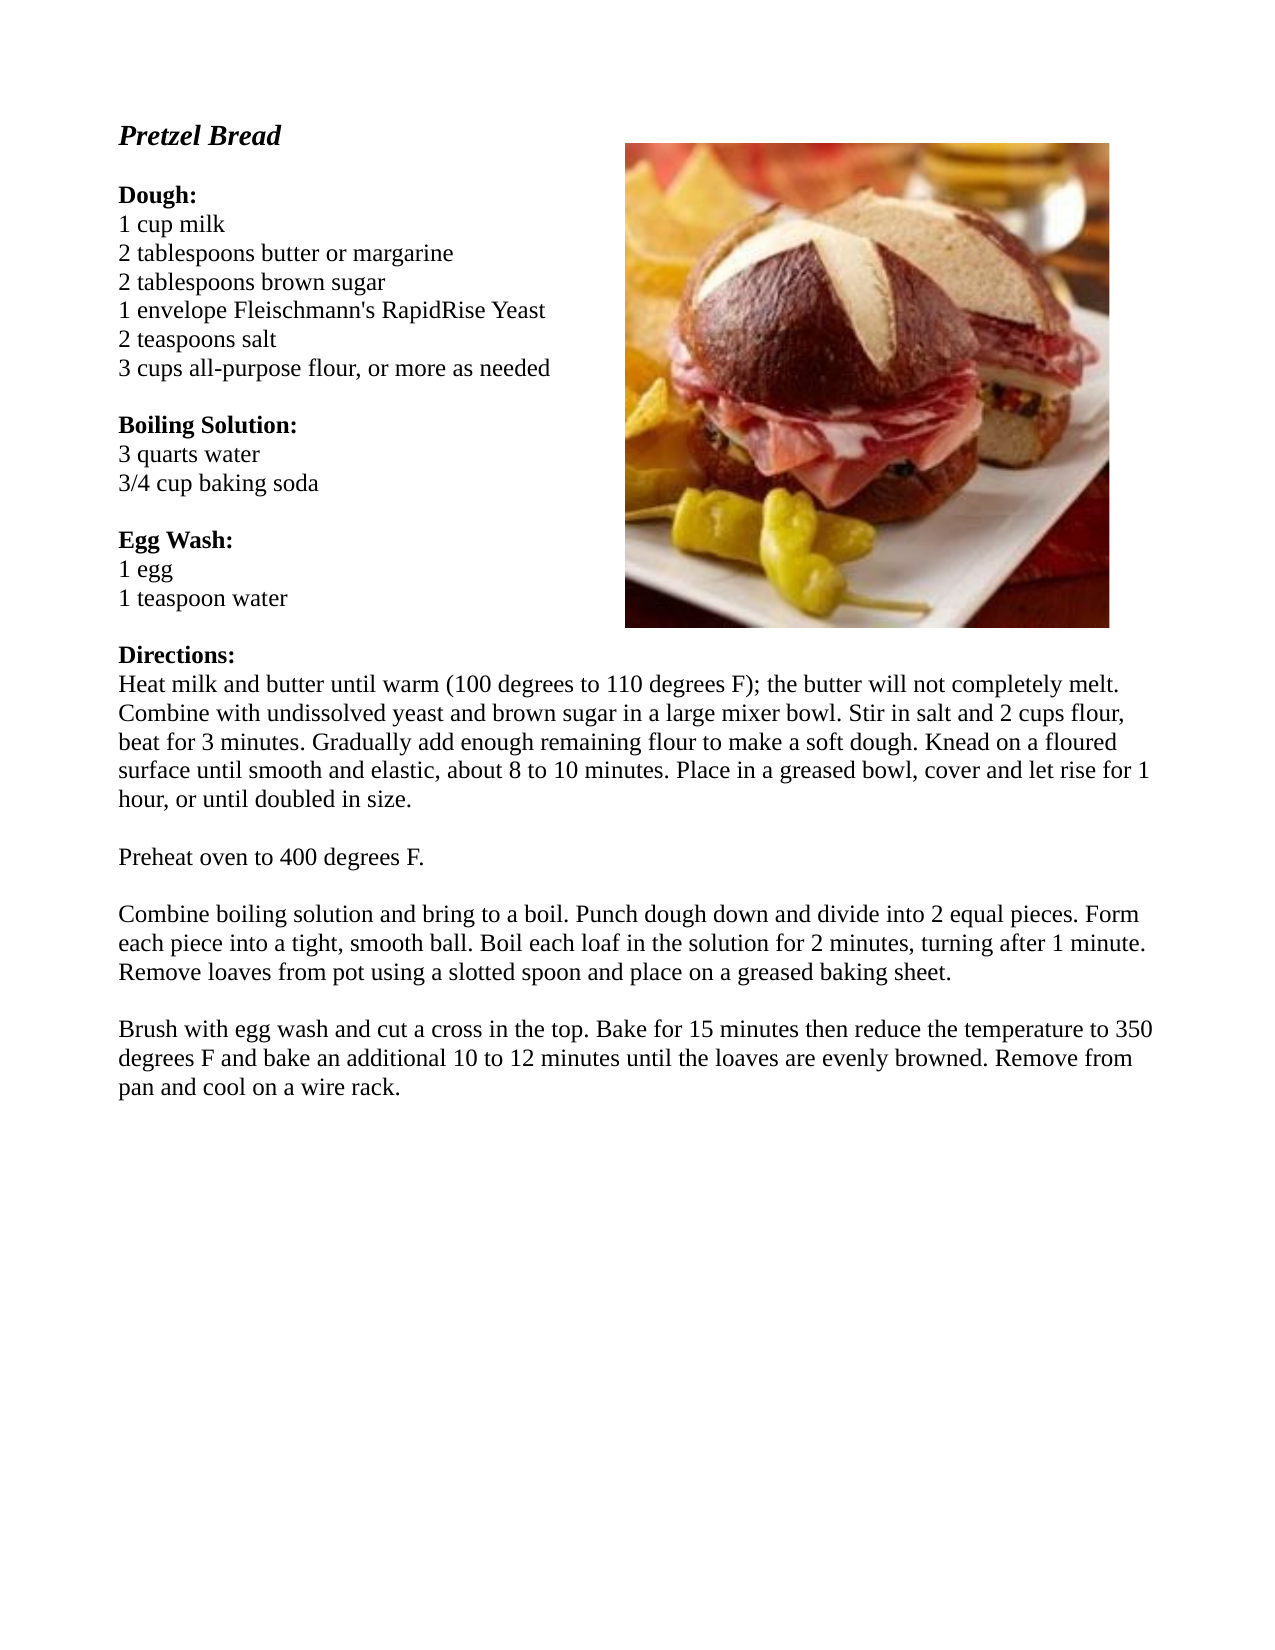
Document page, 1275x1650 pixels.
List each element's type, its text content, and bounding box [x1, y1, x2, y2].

picture [625, 143, 1110, 628]
text 1 envelope Fleischmann's RapidRise Yeast [118, 295, 625, 324]
text [1110, 525, 1157, 554]
text [1110, 180, 1157, 209]
text Boiling Solution: [118, 410, 625, 439]
text Pretzel Bread [118, 118, 1157, 152]
text Preheat oven to 400 degrees F. [118, 842, 1157, 870]
text 1 cup milk [118, 209, 625, 238]
text [1110, 295, 1157, 324]
text 1 teaspoon water [118, 583, 625, 612]
text [1110, 468, 1157, 497]
text [1110, 410, 1157, 439]
text Combine boiling solution and bring to a boil. Punch dough down and divide into 2 equal pieces. Form each piece into a tight, smooth ball. Boil each loaf in the solution for 2 minutes, turning after 1 minute. Remove loaves from pot using a slotted spoon and place on a greased baking sheet. [118, 899, 1157, 985]
text Dough: [118, 180, 625, 209]
text [1110, 583, 1157, 612]
text [1110, 267, 1157, 295]
text 1 egg [118, 554, 625, 583]
text 3 cups all-purpose flour, or more as needed [118, 353, 625, 382]
text Brush with egg wash and cut a cross in the top. Bake for 15 minutes then reduce the temperature to 350 degrees F and bake an additional 10 to 12 minutes until the loaves are evenly browned. Remove from pan and cool on a wire rack. [118, 1014, 1157, 1100]
text Directions: [118, 640, 1157, 669]
text 2 tablespoons butter or margarine [118, 238, 625, 267]
text [1110, 353, 1157, 382]
text [1110, 324, 1157, 353]
text 3/4 cup baking soda [118, 468, 625, 497]
text [1110, 439, 1157, 468]
text Egg Wash: [118, 525, 625, 554]
text [1110, 238, 1157, 267]
text 2 tablespoons brown sugar [118, 267, 625, 295]
text [1110, 209, 1157, 238]
text [1110, 554, 1157, 583]
text 2 teaspoons salt [118, 324, 625, 353]
text 3 quarts water [118, 439, 625, 468]
text Heat milk and butter until warm (100 degrees to 110 degrees F); the butter will not completely melt. Combine with undissolved yeast and brown sugar in a large mixer bowl. Stir in salt and 2 cups flour, beat for 3 minutes. Gradually add enough remaining flour to make a soft dough. Knead on a floured surface until smooth and elastic, about 8 to 10 minutes. Place in a greased bowl, cover and let rise for 1 hour, or until doubled in size. [118, 669, 1157, 813]
